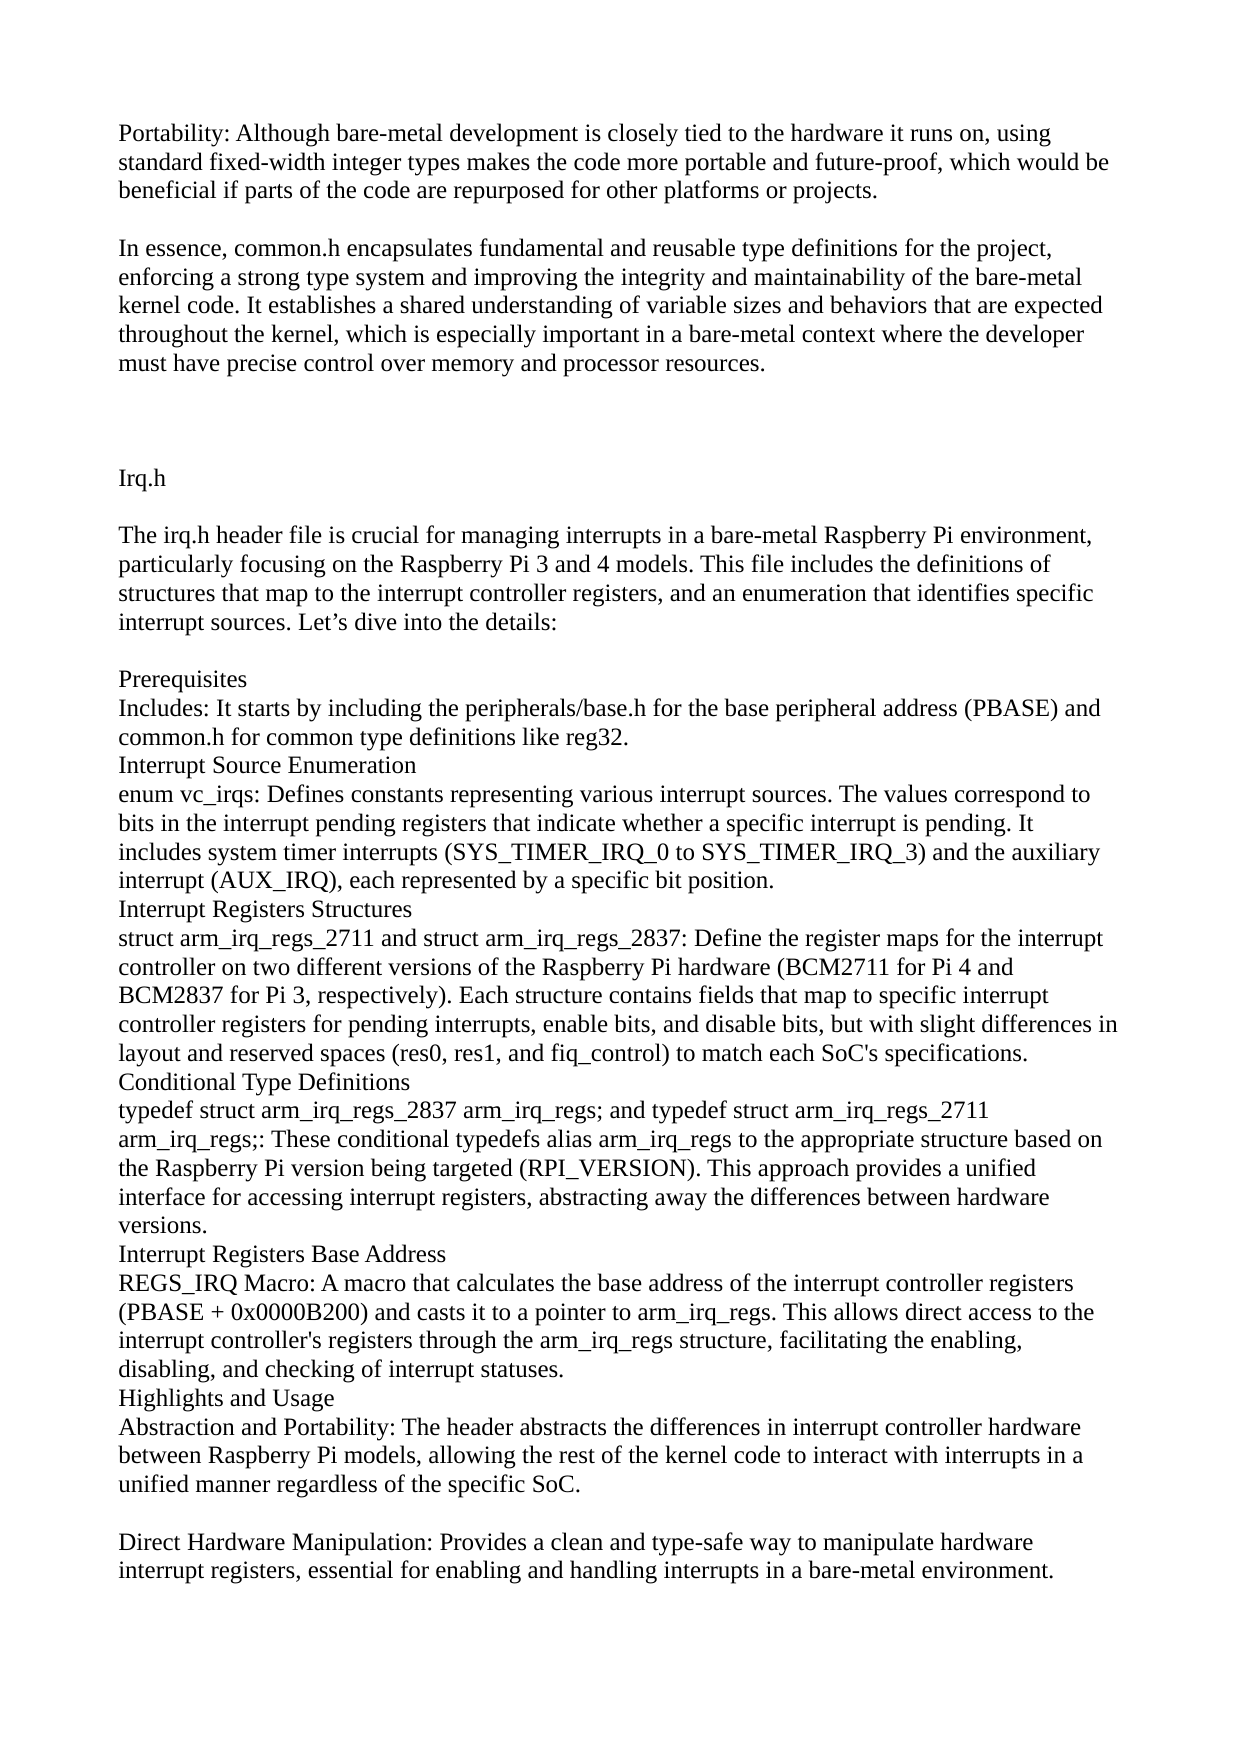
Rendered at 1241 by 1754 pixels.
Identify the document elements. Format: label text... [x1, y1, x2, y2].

text Interrupt Source Enumeration [118, 751, 1122, 779]
text typedef struct arm_irq_regs_2837 arm_irq_regs; and typedef struct arm_irq_regs_2711 arm_irq_regs;: These conditional typedefs alias arm_irq_regs to the appropriate structure based on the Raspberry Pi version being targeted (RPI_VERSION). This approach provides a unified interface for accessing interrupt registers, abstracting away the differences between hardware versions. [118, 1096, 1122, 1239]
text Interrupt Registers Structures [118, 894, 1122, 923]
text Includes: It starts by including the peripherals/base.h for the base peripheral address (PBASE) and common.h for common type definitions like reg32. [118, 693, 1122, 751]
text Highlights and Usage [118, 1383, 1122, 1412]
text Irq.h [118, 463, 1122, 492]
text REGS_IRQ Macro: A macro that calculates the base address of the interrupt controller registers (PBASE + 0x0000B200) and casts it to a pointer to arm_irq_regs. This allows direct access to the interrupt controller's registers through the arm_irq_regs structure, facilitating the enabling, disabling, and checking of interrupt statuses. [118, 1268, 1122, 1383]
text In essence, common.h encapsulates fundamental and reusable type definitions for the project, enforcing a strong type system and improving the integrity and maintainability of the bare-metal kernel code. It establishes a shared understanding of variable sizes and behaviors that are expected throughout the kernel, which is especially important in a bare-metal context where the developer must have precise control over memory and processor resources. [118, 233, 1122, 377]
text struct arm_irq_regs_2711 and struct arm_irq_regs_2837: Define the register maps for the interrupt controller on two different versions of the Raspberry Pi hardware (BCM2711 for Pi 4 and BCM2837 for Pi 3, respectively). Each structure contains fields that map to specific interrupt controller registers for pending interrupts, enable bits, and disable bits, but with slight differences in layout and reserved spaces (res0, res1, and fiq_control) to match each SoC's specifications. [118, 923, 1122, 1067]
text The irq.h header file is crucial for managing interrupts in a bare-metal Raspberry Pi environment, particularly focusing on the Raspberry Pi 3 and 4 models. This file includes the definitions of structures that map to the interrupt controller registers, and an enumeration that identifies specific interrupt sources. Let’s dive into the details: [118, 521, 1122, 636]
text Prerequisites [118, 664, 1122, 693]
text Portability: Although bare-metal development is closely tied to the hardware it runs on, using standard fixed-width integer types makes the code more portable and future-proof, which would be beneficial if parts of the code are repurposed for other platforms or projects. [118, 118, 1122, 204]
text Interrupt Registers Base Address [118, 1239, 1122, 1268]
text Conditional Type Definitions [118, 1067, 1122, 1096]
text Direct Hardware Manipulation: Provides a clean and type-safe way to manipulate hardware interrupt registers, essential for enabling and handling interrupts in a bare-metal environment. [118, 1527, 1122, 1584]
text enum vc_irqs: Defines constants representing various interrupt sources. The values correspond to bits in the interrupt pending registers that indicate whether a specific interrupt is pending. It includes system timer interrupts (SYS_TIMER_IRQ_0 to SYS_TIMER_IRQ_3) and the auxiliary interrupt (AUX_IRQ), each represented by a specific bit position. [118, 779, 1122, 894]
text Abstraction and Portability: The header abstracts the differences in interrupt controller hardware between Raspberry Pi models, allowing the rest of the kernel code to interact with interrupts in a unified manner regardless of the specific SoC. [118, 1412, 1122, 1498]
